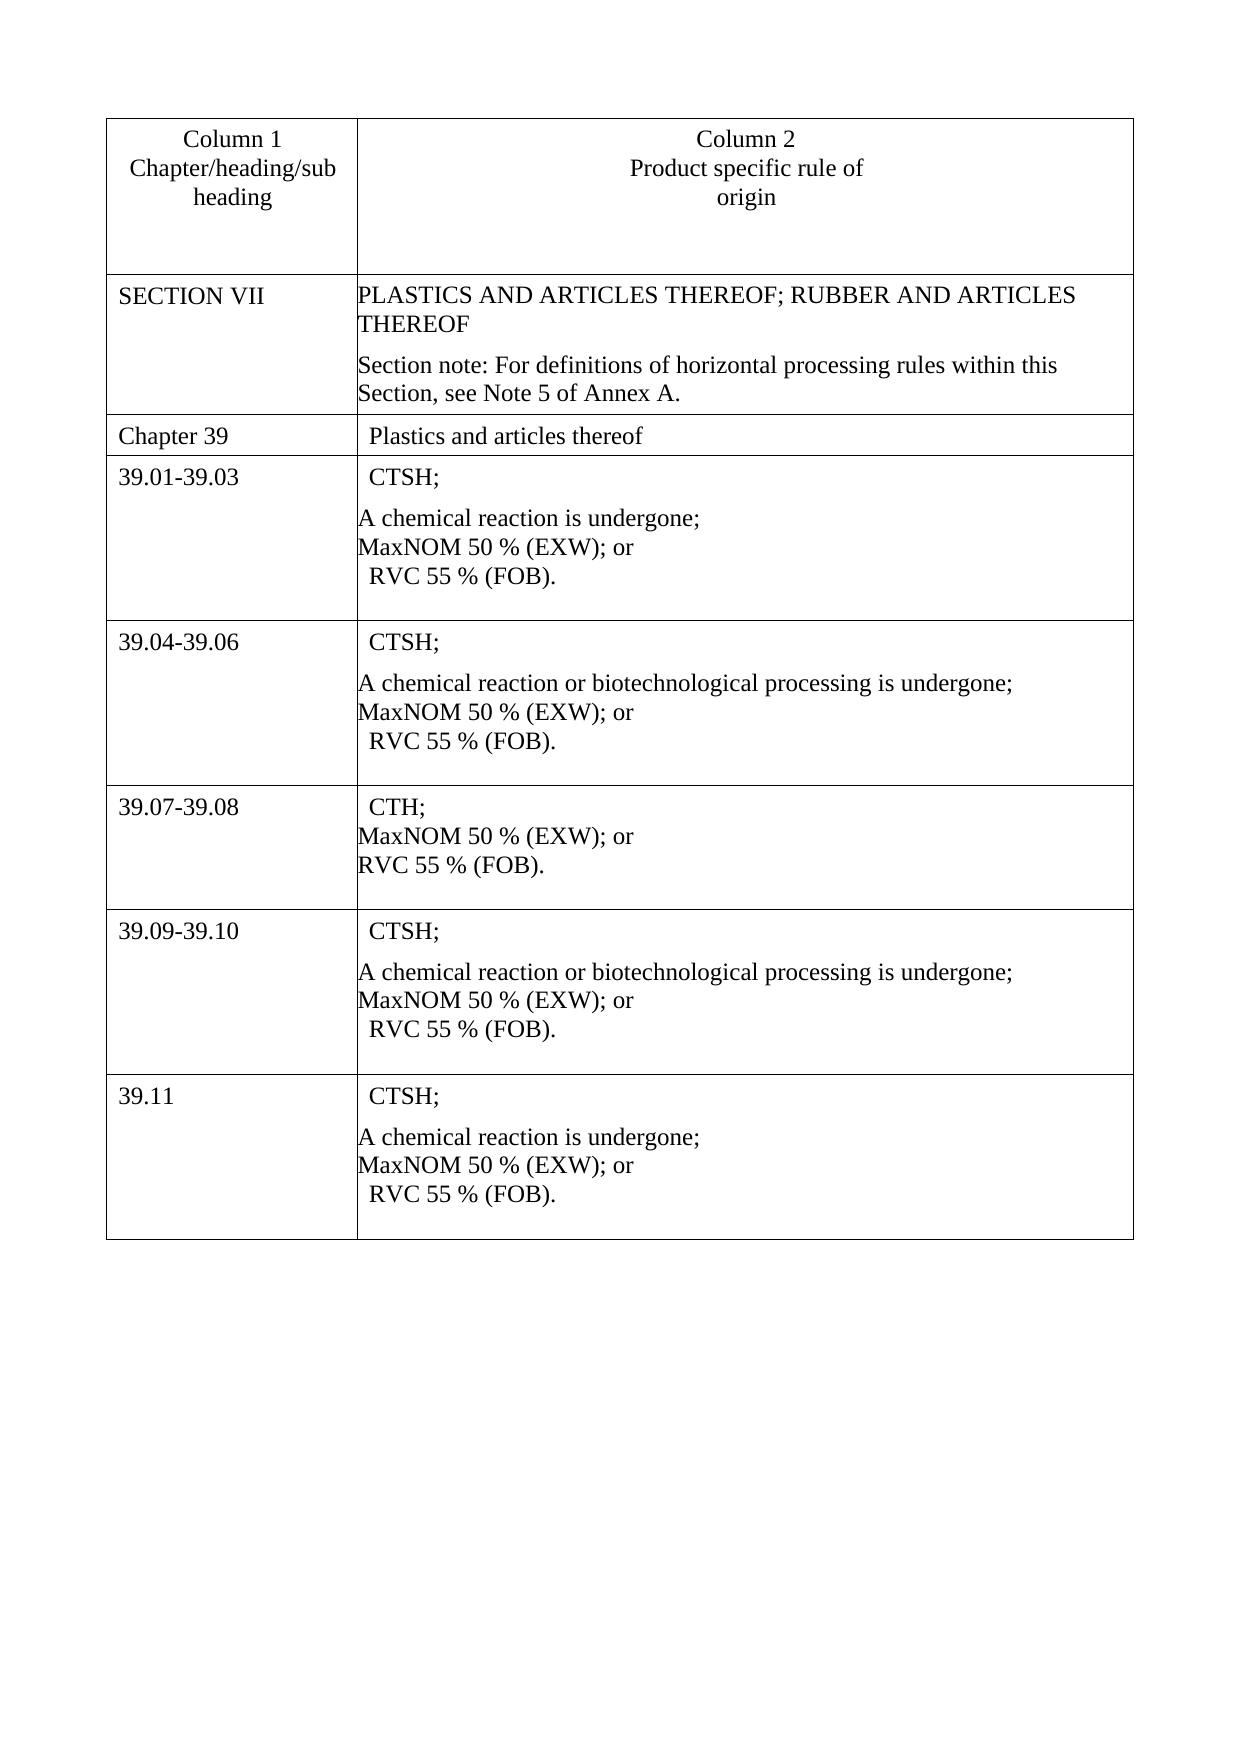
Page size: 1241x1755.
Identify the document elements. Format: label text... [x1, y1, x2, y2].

table_cell CTSH; A chemical reaction is undergone; MaxNOM 50 % (EXW); or RVC 55 % (FOB). [358, 456, 1133, 620]
table_cell CTH; MaxNOM 50 % (EXW); or RVC 55 % (FOB). [358, 786, 1133, 909]
table_cell 39.07-39.08 [107, 786, 357, 909]
table_cell Chapter 39 [107, 415, 357, 455]
table_cell 39.01-39.03 [107, 456, 357, 620]
table_cell CTSH; A chemical reaction or biotechnological processing is undergone; MaxNOM 50 % (EXW); or RVC 55 % (FOB). [358, 621, 1133, 785]
table_cell 39.04-39.06 [107, 621, 357, 785]
table_cell 39.09-39.10 [107, 910, 357, 1074]
table_cell Plastics and articles thereof [358, 415, 1133, 455]
table_header Column 2 Product specific rule of origin [358, 119, 1133, 274]
table_cell 39.11 [107, 1075, 357, 1239]
table_cell CTSH; A chemical reaction is undergone; MaxNOM 50 % (EXW); or RVC 55 % (FOB). [358, 1075, 1133, 1239]
table_header Column 1 Chapter/heading/subheading [107, 119, 357, 274]
table_cell CTSH; A chemical reaction or biotechnological processing is undergone; MaxNOM 50 % (EXW); or RVC 55 % (FOB). [358, 910, 1133, 1074]
table_cell SECTION VII [107, 275, 357, 414]
table_cell PLASTICS AND ARTICLES THEREOF; RUBBER AND ARTICLES THEREOF Section note: For definitions of horizontal processing rules within this Section, see Note 5 of Annex A. [358, 275, 1133, 414]
